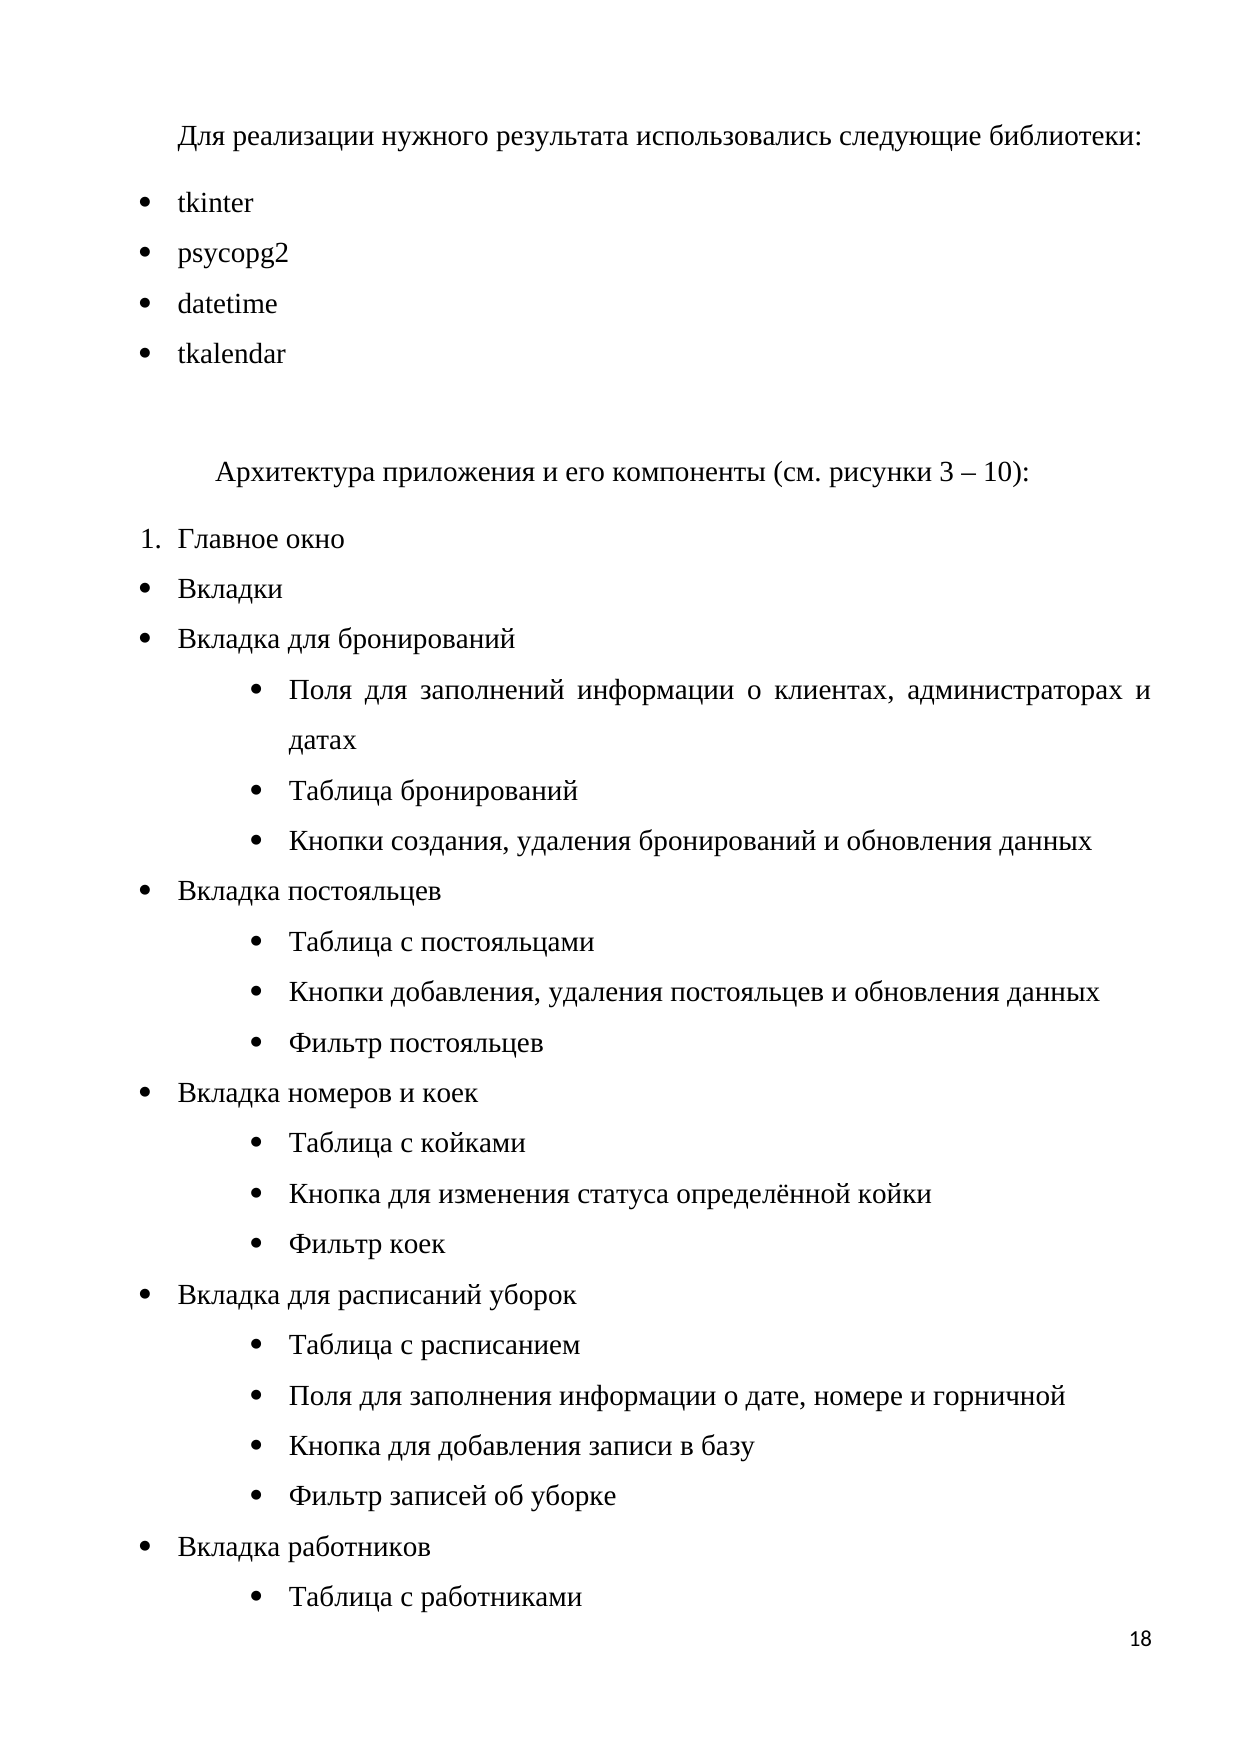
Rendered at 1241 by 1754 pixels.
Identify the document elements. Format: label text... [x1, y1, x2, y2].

list Фильтр записей об уборке [251, 1478, 1152, 1512]
list tkinter [140, 185, 1152, 219]
list Вкладка для расписаний уборок [140, 1277, 1152, 1310]
list Вкладка постояльцев [140, 873, 1152, 907]
text Архитектура приложения и его компоненты (см. рисунки 3 – 10): [177, 454, 1152, 487]
list Таблица с расписанием [251, 1327, 1152, 1361]
list Таблица с постояльцами [251, 924, 1152, 957]
list Вкладка номеров и коек [140, 1075, 1152, 1109]
list Поля для заполнения информации о дате, номере и горничной [251, 1378, 1152, 1411]
list Кнопки добавления, удаления постояльцев и обновления данных [251, 974, 1152, 1008]
list Таблица с койками [251, 1126, 1152, 1159]
list Поля для заполнений информации о клиентах, администраторах и датах [251, 672, 1152, 756]
list Таблица бронирований [251, 773, 1152, 806]
list Таблица с работниками [251, 1579, 1152, 1613]
list Главное окно [140, 521, 1152, 554]
list Вкладки [140, 571, 1152, 605]
list datetime [140, 286, 1152, 319]
list Кнопка для изменения статуса определённой койки [251, 1176, 1152, 1209]
list tkalendar [140, 336, 1152, 370]
list Вкладка работников [140, 1529, 1152, 1562]
list Кнопка для добавления записи в базу [251, 1428, 1152, 1462]
list Вкладка для бронирований [140, 621, 1152, 655]
list Фильтр коек [251, 1226, 1152, 1260]
list Кнопки создания, удаления бронирований и обновления данных [251, 823, 1152, 857]
text Для реализации нужного результата использовались следующие библиотеки: [177, 118, 1152, 152]
list Фильтр постояльцев [251, 1025, 1152, 1058]
list psycopg2 [140, 236, 1152, 269]
